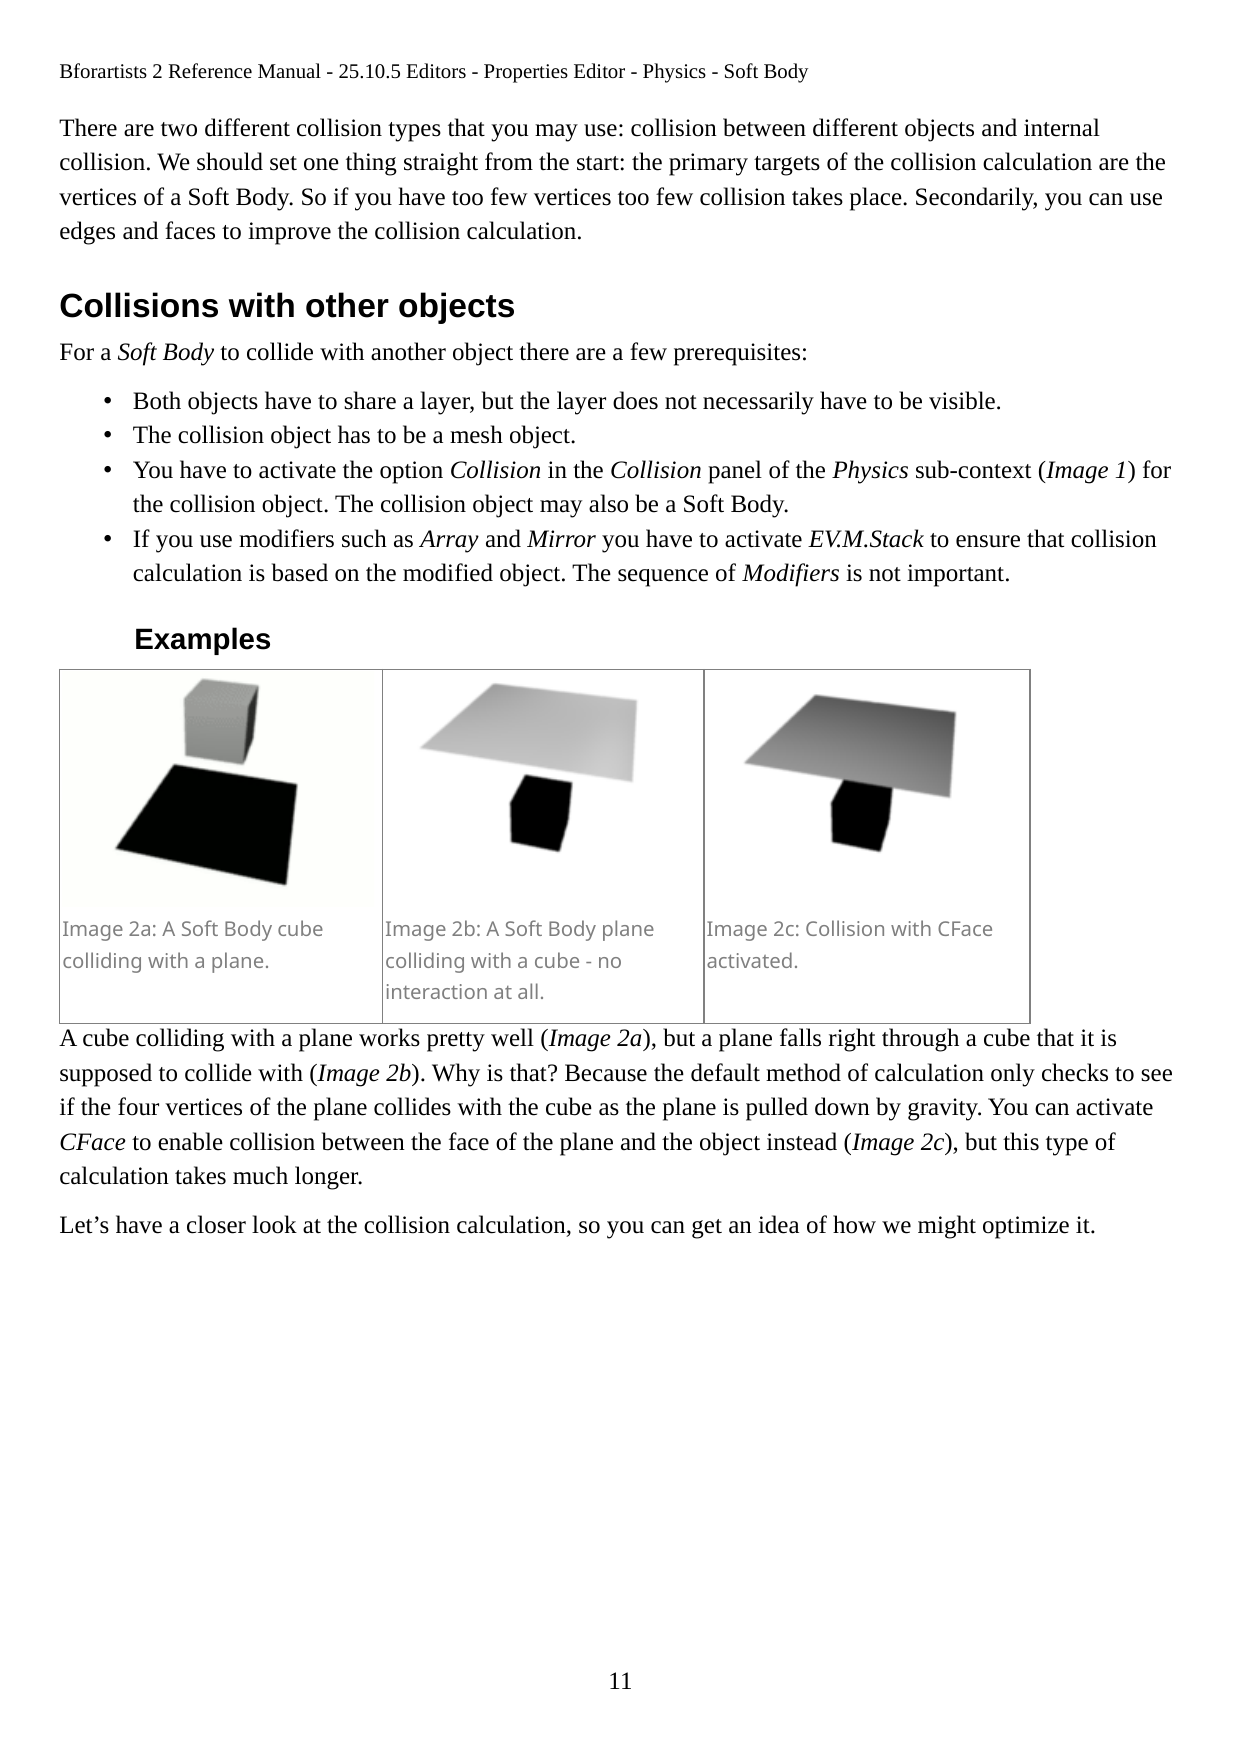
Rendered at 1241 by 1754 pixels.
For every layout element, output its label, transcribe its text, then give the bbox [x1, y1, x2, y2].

subtitle Examples [59, 622, 1181, 656]
list The collision object has to be a mesh object. [103, 421, 1181, 449]
text A cube colliding with a plane works pretty well (Image 2a), but a plane falls right through a cube that it is supposed to collide with (Image 2b). Why is that? Because the default method of calculation only checks to see if the four vertices of the plane collides with the cube as the plane is pulled down by gravity. You can activate CFace to enable collision between the face of the plane and the object instead (Image 2c), but this type of calculation takes much longer. [59, 1023, 1181, 1190]
table_header Image 2c: Collision with CFace activated. [705, 670, 1029, 1023]
table_header Image 2a: A Soft Body cube colliding with a plane. [60, 670, 382, 1023]
list Both objects have to share a layer, but the layer does not necessarily have to be visible. [103, 386, 1181, 415]
list If you use modifiers such as Array and Mirror you have to activate EV.M.Stack to ensure that collision calculation is based on the modified object. The sequence of Modifiers is not important. [103, 524, 1181, 587]
picture [62, 671, 375, 907]
text There are two different collision types that you may use: collision between different objects and internal collision. We should set one thing straight from the start: the primary targets of the collision calculation are the vertices of a Soft Body. So if you have too few vertices too few collision takes place. Secondarily, you can use edges and faces to improve the collision calculation. [59, 113, 1181, 245]
text For a Soft Body to collide with another object there are a few prerequisites: [59, 337, 1181, 366]
picture [706, 671, 1019, 907]
picture [385, 671, 698, 907]
table_header Image 2b: A Soft Body plane colliding with a cube - no interaction at all. [383, 670, 703, 1023]
text Let’s have a closer look at the collision calculation, so you can get an idea of how we might optimize it. [59, 1210, 1181, 1239]
subtitle Collisions with other objects [59, 286, 1181, 324]
list You have to activate the option Collision in the Collision panel of the Physics sub-context (Image 1) for the collision object. The collision object may also be a Soft Body. [103, 455, 1181, 518]
